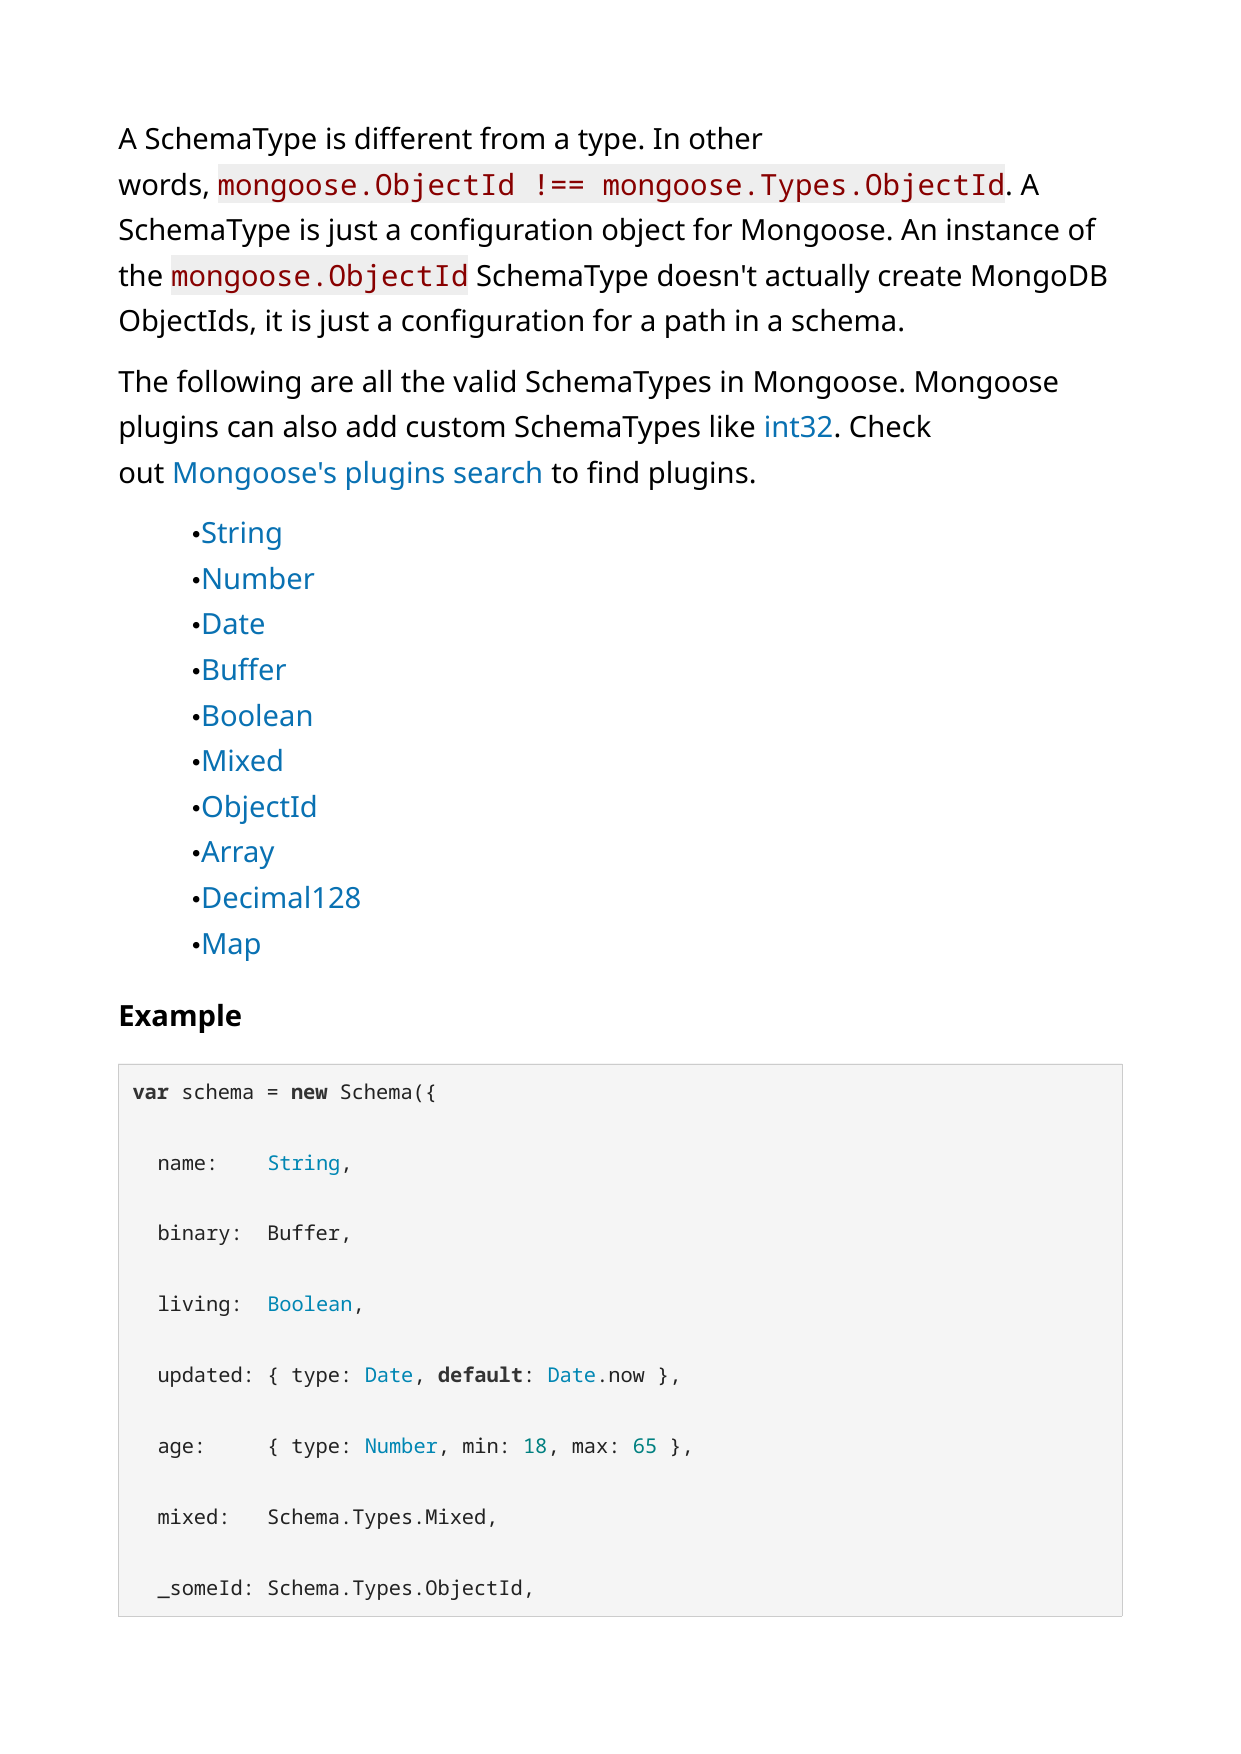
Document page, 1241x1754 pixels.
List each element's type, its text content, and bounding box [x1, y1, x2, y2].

text _someId: Schema.Types.ObjectId, [119, 1559, 1122, 1616]
list ObjectId [118, 786, 1122, 826]
text living: Boolean, [119, 1276, 1122, 1318]
text age: { type: Number, min: 18, max: 65 }, [119, 1418, 1122, 1460]
list Decimal128 [118, 877, 1122, 917]
list Map [118, 923, 1122, 963]
text updated: { type: Date, default: Date.now }, [119, 1347, 1122, 1389]
subtitle Example [118, 996, 1122, 1035]
list String [118, 512, 1122, 552]
text binary: Buffer, [119, 1205, 1122, 1247]
list Boolean [118, 695, 1122, 734]
list Date [118, 603, 1122, 643]
list Mixed [118, 740, 1122, 780]
text The following are all the valid SchemaTypes in Mongoose. Mongoose plugins can also add custom SchemaTypes like int32. Check out Mongoose's plugins search to find plugins. [118, 361, 1122, 492]
list Number [118, 558, 1122, 598]
list Array [118, 832, 1122, 871]
text A SchemaType is different from a type. In other words, mongoose.ObjectId !== mongoose.Types.ObjectId. A SchemaType is just a configuration object for Mongoose. An instance of the mongoose.ObjectId SchemaType doesn't actually create MongoDB ObjectIds, it is just a configuration for a path in a schema. [118, 118, 1122, 340]
text mixed: Schema.Types.Mixed, [119, 1489, 1122, 1531]
text name: String, [119, 1134, 1122, 1176]
list Buffer [118, 649, 1122, 689]
text var schema = new Schema({ [119, 1065, 1122, 1105]
